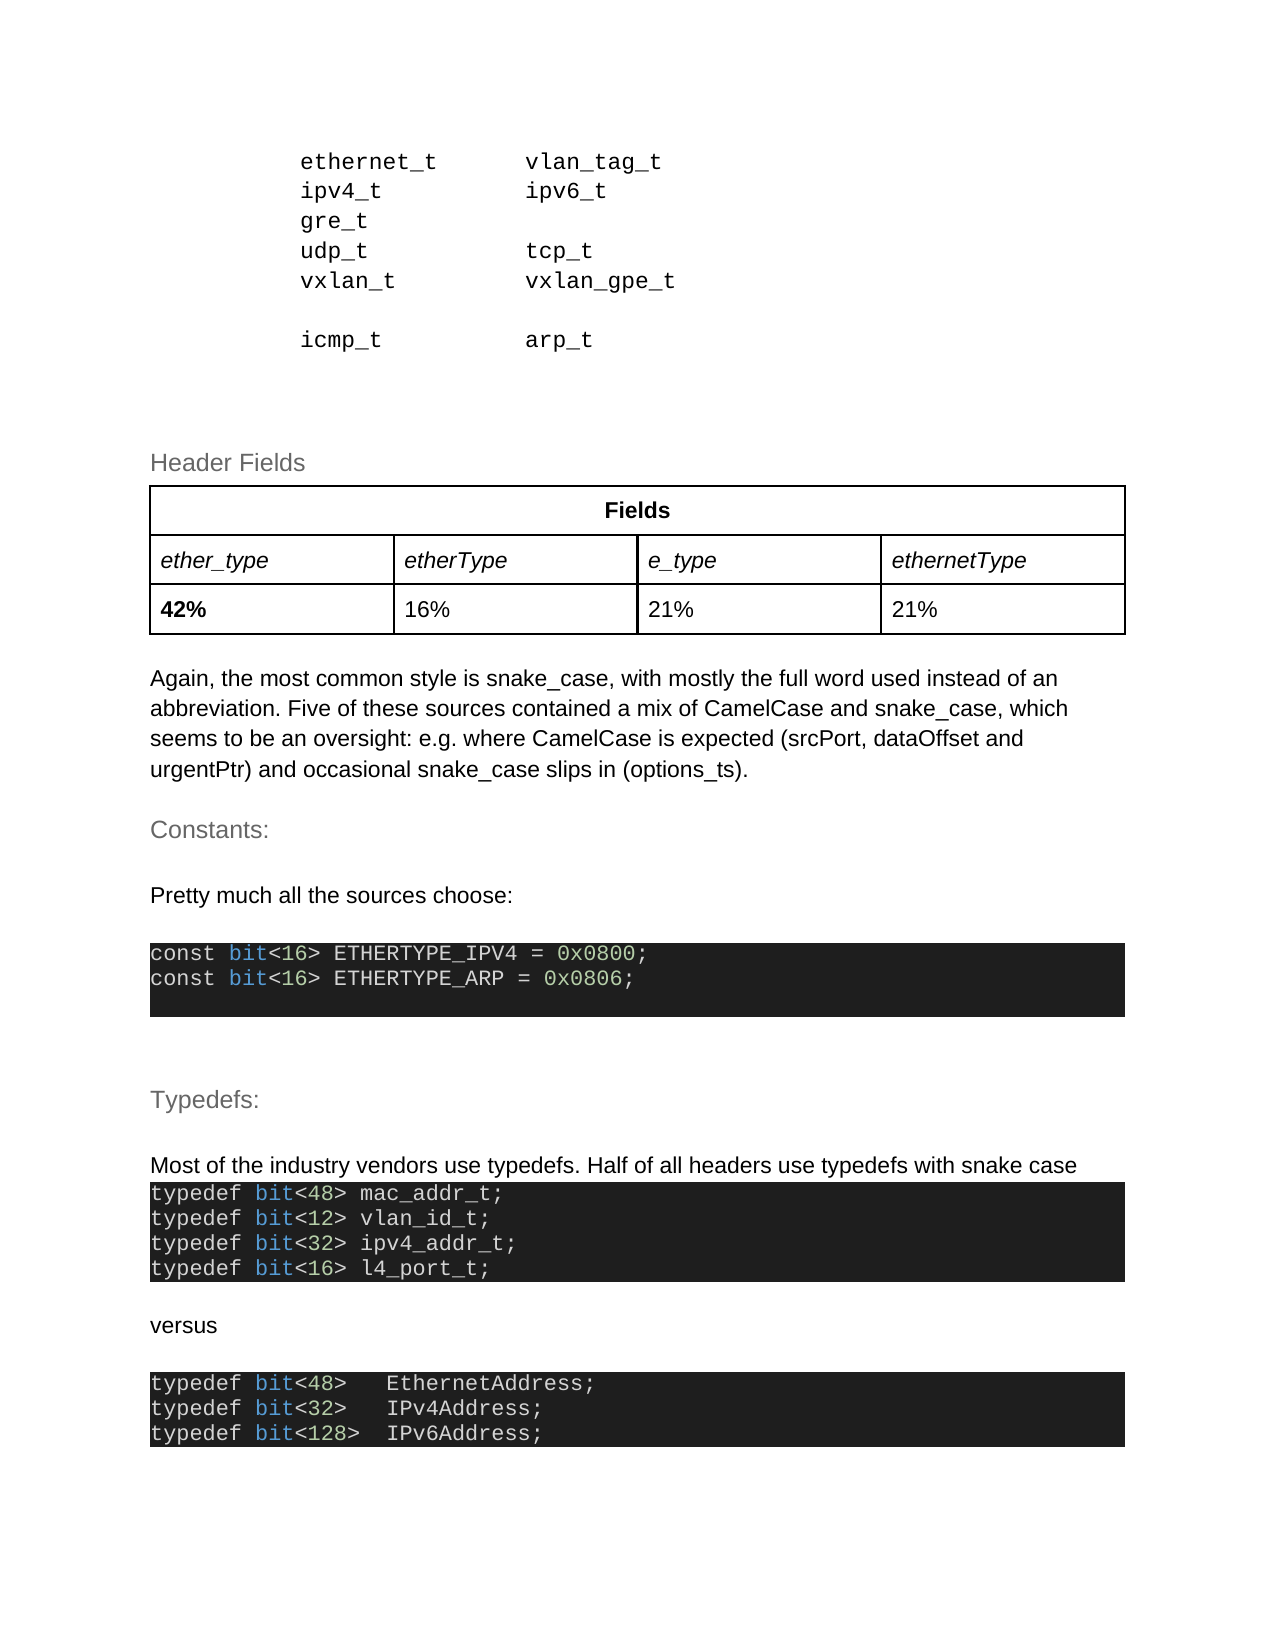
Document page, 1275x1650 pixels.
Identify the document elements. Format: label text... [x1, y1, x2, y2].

text gre_t [300, 209, 1125, 236]
text udp_t tcp_t [300, 239, 1125, 265]
text typedef bit<12> vlan_id_t; [150, 1207, 1125, 1232]
text typedef bit<128> IPv6Address; [150, 1422, 1125, 1447]
text const bit<16> ETHERTYPE_IPV4 = 0x0800; [150, 943, 1125, 967]
text ipv4_t ipv6_t [300, 180, 1125, 206]
table_cell 42% [151, 585, 393, 633]
table_cell etherType [395, 536, 636, 583]
subtitle Constants: [150, 815, 1125, 844]
text const bit<16> ETHERTYPE_ARP = 0x0806; [150, 967, 1125, 992]
subtitle Typedefs: [150, 1085, 1125, 1114]
table_cell ethernetType [882, 536, 1124, 583]
text Most of the industry vendors use typedefs. Half of all headers use typedefs with snake case [150, 1152, 1125, 1179]
table_cell 16% [395, 585, 636, 633]
table_cell e_type [639, 536, 880, 583]
text ethernet_t vlan_tag_t [300, 150, 1125, 176]
text typedef bit<48> EthernetAddress; [150, 1372, 1125, 1397]
text typedef bit<48> mac_addr_t; [150, 1182, 1125, 1207]
text typedef bit<16> l4_port_t; [150, 1257, 1125, 1282]
table_cell 21% [882, 585, 1124, 633]
text vxlan_t vxlan_gpe_t [300, 269, 1125, 295]
text Again, the most common style is snake_case, with mostly the full word used instead of an abbreviation. Five of these sources contained a mix of CamelCase and snake_case, which seems to be an oversight: e.g. where CamelCase is expected (srcPort, dataOffset and urgentPtr) and occasional snake_case slips in (options_ts). [150, 665, 1125, 782]
text Pretty much all the sources choose: [150, 882, 1125, 908]
table_cell 21% [639, 585, 880, 633]
text icmp_t arp_t [300, 329, 1125, 355]
table_header Fields [151, 487, 1124, 534]
table_cell ether_type [151, 536, 393, 583]
text typedef bit<32> IPv4Address; [150, 1397, 1125, 1422]
text versus [150, 1312, 1125, 1338]
subtitle Header Fields [150, 448, 1125, 476]
text typedef bit<32> ipv4_addr_t; [150, 1232, 1125, 1257]
